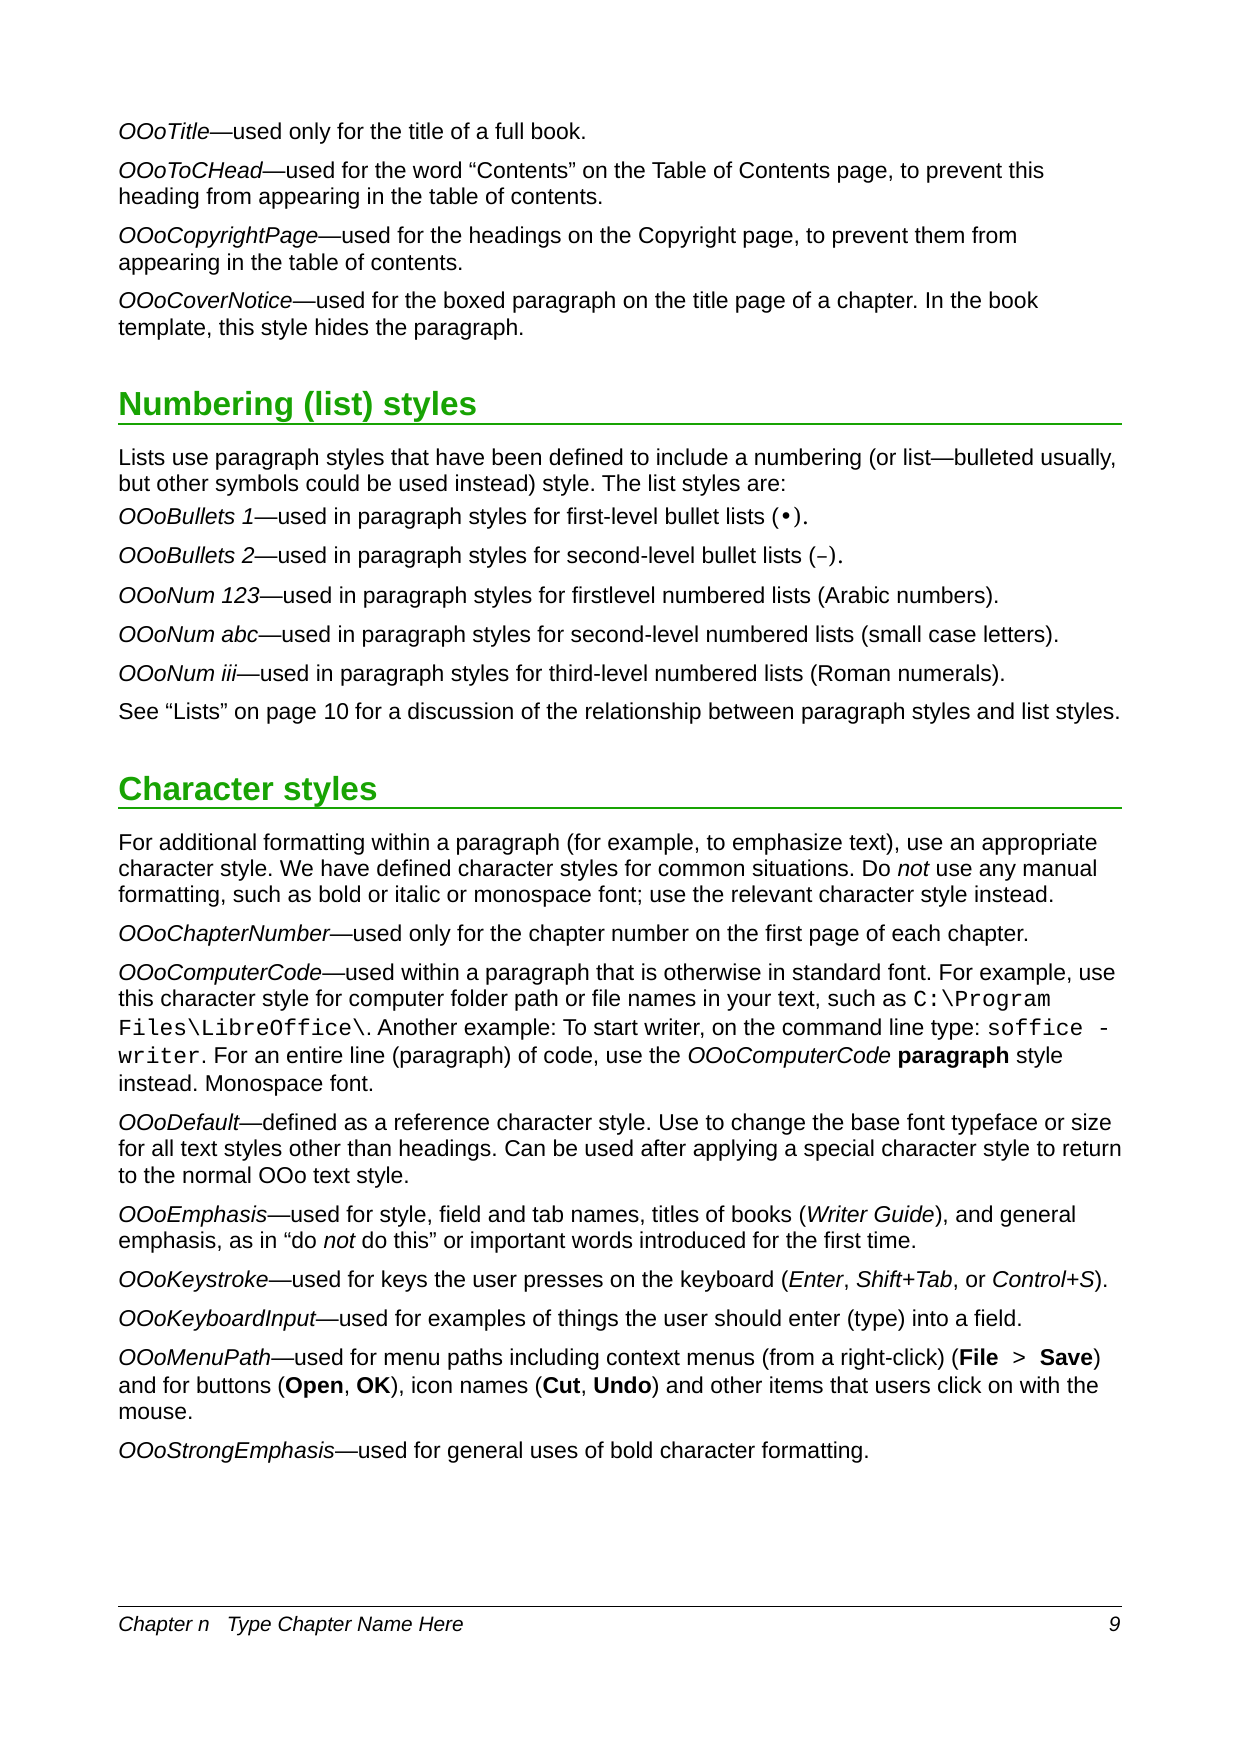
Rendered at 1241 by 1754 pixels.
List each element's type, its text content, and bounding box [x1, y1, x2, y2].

text OOoMenuPath—used for menu paths including context menus (from a right-click) (File > Save) and for buttons (Open, OK), icon names (Cut, Undo) and other items that users click on with the mouse. [118, 1343, 1122, 1424]
text OOoBullets 1—used in paragraph styles for first-level bullet lists (•). [118, 503, 1122, 530]
text OOoCopyrightPage—used for the headings on the Copyright page, to prevent them from appearing in the table of contents. [118, 222, 1122, 275]
text OOoBullets 2—used in paragraph styles for second-level bullet lists (–). [118, 542, 1122, 569]
text OOoChapterNumber—used only for the chapter number on the first page of each chapter. [118, 920, 1122, 946]
text For additional formatting within a paragraph (for example, to emphasize text), use an appropriate character style. We have defined character styles for common situations. Do not use any manual formatting, such as bold or italic or monospace font; use the relevant character style instead. [118, 828, 1122, 907]
text OOoDefault—defined as a reference character style. Use to change the base font typeface or size for all text styles other than headings. Can be used after applying a special character style to return to the normal OOo text style. [118, 1109, 1122, 1188]
text OOoCoverNotice—used for the boxed paragraph on the title page of a chapter. In the book template, this style hides the paragraph. [118, 287, 1122, 340]
text OOoNum abc—used in paragraph styles for second-level numbered lists (small case letters). [118, 621, 1122, 647]
text OOoToCHead—used for the word “Contents” on the Table of Contents page, to prevent this heading from appearing in the table of contents. [118, 157, 1122, 210]
text OOoNum iii—used in paragraph styles for third-level numbered lists (Roman numerals). [118, 659, 1122, 686]
text OOoKeyboardInput—used for examples of things the user should enter (type) into a field. [118, 1305, 1122, 1331]
text OOoStrongEmphasis—used for general uses of bold character formatting. [118, 1437, 1122, 1463]
text See “Lists” on page 9 for a discussion of the relationship between paragraph styles and list styles. [118, 698, 1122, 725]
text OOoTitle—used only for the title of a full book. [118, 118, 1122, 144]
subtitle Numbering (list) styles [118, 384, 1122, 423]
text OOoComputerCode—used within a paragraph that is otherwise in standard font. For example, use this character style for computer folder path or file names in your text, such as C:\Program Files\LibreOffice\. Another example: To start writer, on the command line type: soffice -writer. For an entire line (paragraph) of code, use the OOoComputerCode paragraph style instead. Monospace font. [118, 959, 1122, 1097]
text OOoEmphasis—used for style, field and tab names, titles of books (Writer Guide), and general emphasis, as in “do not do this” or important words introduced for the first time. [118, 1201, 1122, 1253]
text OOoNum 123—used in paragraph styles for firstlevel numbered lists (Arabic numbers). [118, 582, 1122, 608]
text OOoKeystroke—used for keys the user presses on the keyboard (Enter, Shift+Tab, or Control+S). [118, 1266, 1122, 1292]
subtitle Character styles [118, 769, 1122, 807]
list Lists use paragraph styles that have been defined to include a numbering (or list—bulleted usually, but other symbols could be used instead) style. The list styles are: [118, 444, 1122, 497]
